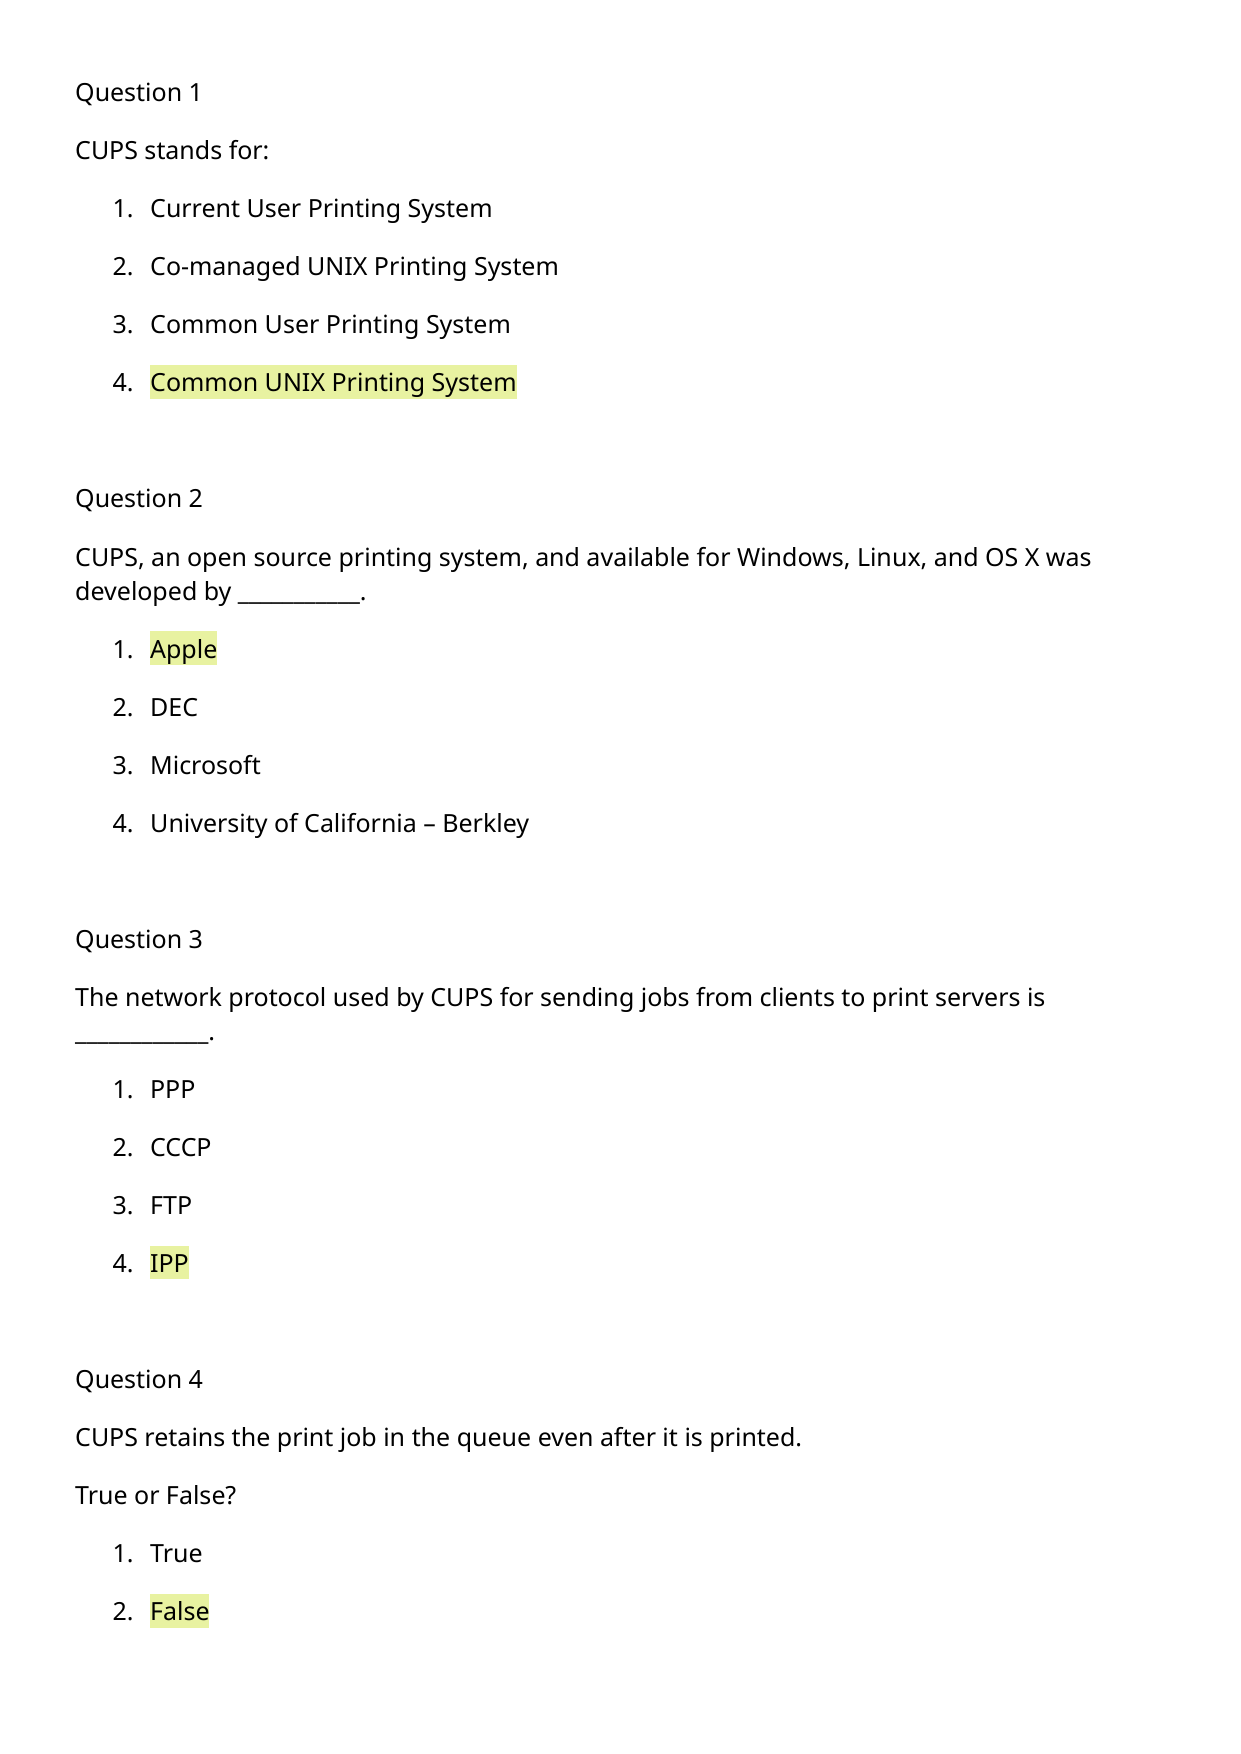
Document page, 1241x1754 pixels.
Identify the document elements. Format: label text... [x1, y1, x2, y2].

list IPP [112, 1246, 1165, 1279]
list Common UNIX Printing System [112, 365, 1165, 399]
list DEC [112, 689, 1165, 723]
list Current User Printing System [112, 191, 1165, 225]
list PPP [112, 1071, 1165, 1106]
text True or False? [75, 1478, 1165, 1512]
list University of California – Berkley [112, 805, 1165, 839]
text CUPS retains the print job in the queue even after it is printed. [75, 1419, 1165, 1454]
list False [112, 1594, 1165, 1628]
text CUPS stands for: [75, 133, 1165, 167]
list CCCP [112, 1129, 1165, 1163]
text Question 1 [75, 75, 1165, 109]
list FTP [112, 1187, 1165, 1222]
text Question 2 [75, 481, 1165, 515]
text Question 4 [75, 1362, 1165, 1396]
list Common User Printing System [112, 307, 1165, 341]
text CUPS, an open source printing system, and available for Windows, Linux, and OS X was developed by ___________. [75, 539, 1165, 607]
list Co-managed UNIX Printing System [112, 249, 1165, 283]
text Question 3 [75, 921, 1165, 955]
text The network protocol used by CUPS for sending jobs from clients to print servers is ____________. [75, 979, 1165, 1047]
list True [112, 1536, 1165, 1570]
list Apple [112, 631, 1165, 665]
list Microsoft [112, 747, 1165, 781]
